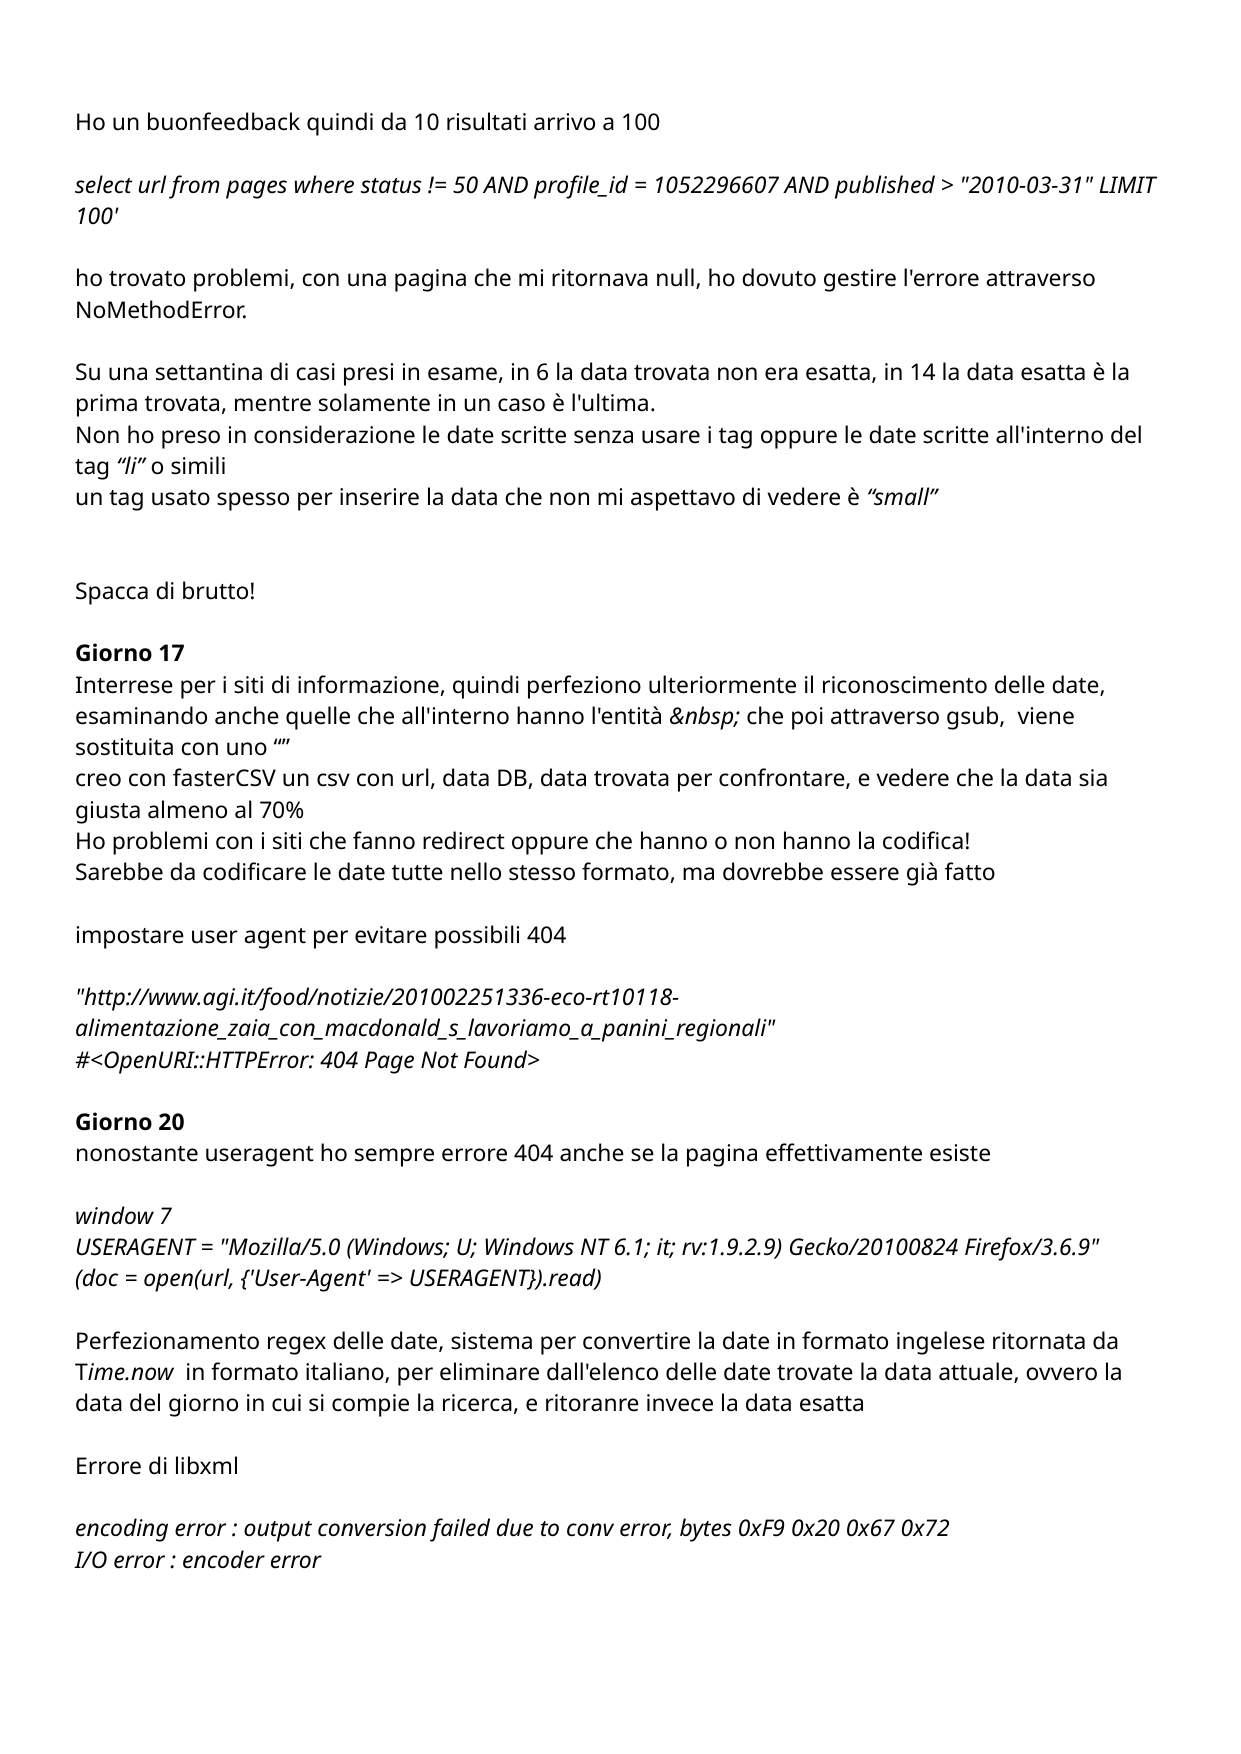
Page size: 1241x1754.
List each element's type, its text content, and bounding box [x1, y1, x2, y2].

text select url from pages where status != 50 AND profile_id = 1052296607 AND published > "2010-03-31" LIMIT 100' [75, 169, 1162, 231]
text "http://www.agi.it/food/notizie/201002251336-eco-rt10118-alimentazione_zaia_con_macdonald_s_lavoriamo_a_panini_regionali" [75, 981, 1162, 1044]
text Ho problemi con i siti che fanno redirect oppure che hanno o non hanno la codifica! [75, 825, 1162, 856]
text ho trovato problemi, con una pagina che mi ritornava null, ho dovuto gestire l'errore attraverso NoMethodError. [75, 262, 1162, 325]
text (doc = open(url, {'User-Agent' => USERAGENT}).read) [75, 1262, 1162, 1294]
text encoding error : output conversion failed due to conv error, bytes 0xF9 0x20 0x67 0x72 [75, 1512, 1162, 1544]
text #<OpenURI::HTTPError: 404 Page Not Found> [75, 1044, 1162, 1075]
text creo con fasterCSV un csv con url, data DB, data trovata per confrontare, e vedere che la data sia giusta almeno al 70% [75, 762, 1162, 825]
text Non ho preso in considerazione le date scritte senza usare i tag oppure le date scritte all'interno del tag “li” o simili [75, 419, 1162, 481]
text Spacca di brutto! [75, 575, 1162, 606]
text window 7 [75, 1200, 1162, 1231]
text USERAGENT = "Mozilla/5.0 (Windows; U; Windows NT 6.1; it; rv:1.9.2.9) Gecko/20100824 Firefox/3.6.9" [75, 1231, 1162, 1262]
text Su una settantina di casi presi in esame, in 6 la data trovata non era esatta, in 14 la data esatta è la prima trovata, mentre solamente in un caso è l'ultima. [75, 356, 1162, 419]
text Ho un buonfeedback quindi da 10 risultati arrivo a 100 [75, 106, 1162, 137]
text I/O error : encoder error [75, 1544, 1162, 1575]
text Giorno 17 [75, 637, 1162, 669]
text Errore di libxml [75, 1450, 1162, 1481]
text nonostante useragent ho sempre errore 404 anche se la pagina effettivamente esiste [75, 1137, 1162, 1169]
text Giorno 20 [75, 1106, 1162, 1137]
text Sarebbe da codificare le date tutte nello stesso formato, ma dovrebbe essere già fatto [75, 856, 1162, 887]
text Perfezionamento regex delle date, sistema per convertire la date in formato ingelese ritornata da Time.now in formato italiano, per eliminare dall'elenco delle date trovate la data attuale, ovvero la data del giorno in cui si compie la ricerca, e ritoranre invece la data esatta [75, 1325, 1162, 1419]
text un tag usato spesso per inserire la data che non mi aspettavo di vedere è “small” [75, 481, 1162, 512]
text Interrese per i siti di informazione, quindi perfeziono ulteriormente il riconoscimento delle date, esaminando anche quelle che all'interno hanno l'entità &nbsp; che poi attraverso gsub, viene sostituita con uno “” [75, 669, 1162, 762]
text impostare user agent per evitare possibili 404 [75, 919, 1162, 950]
